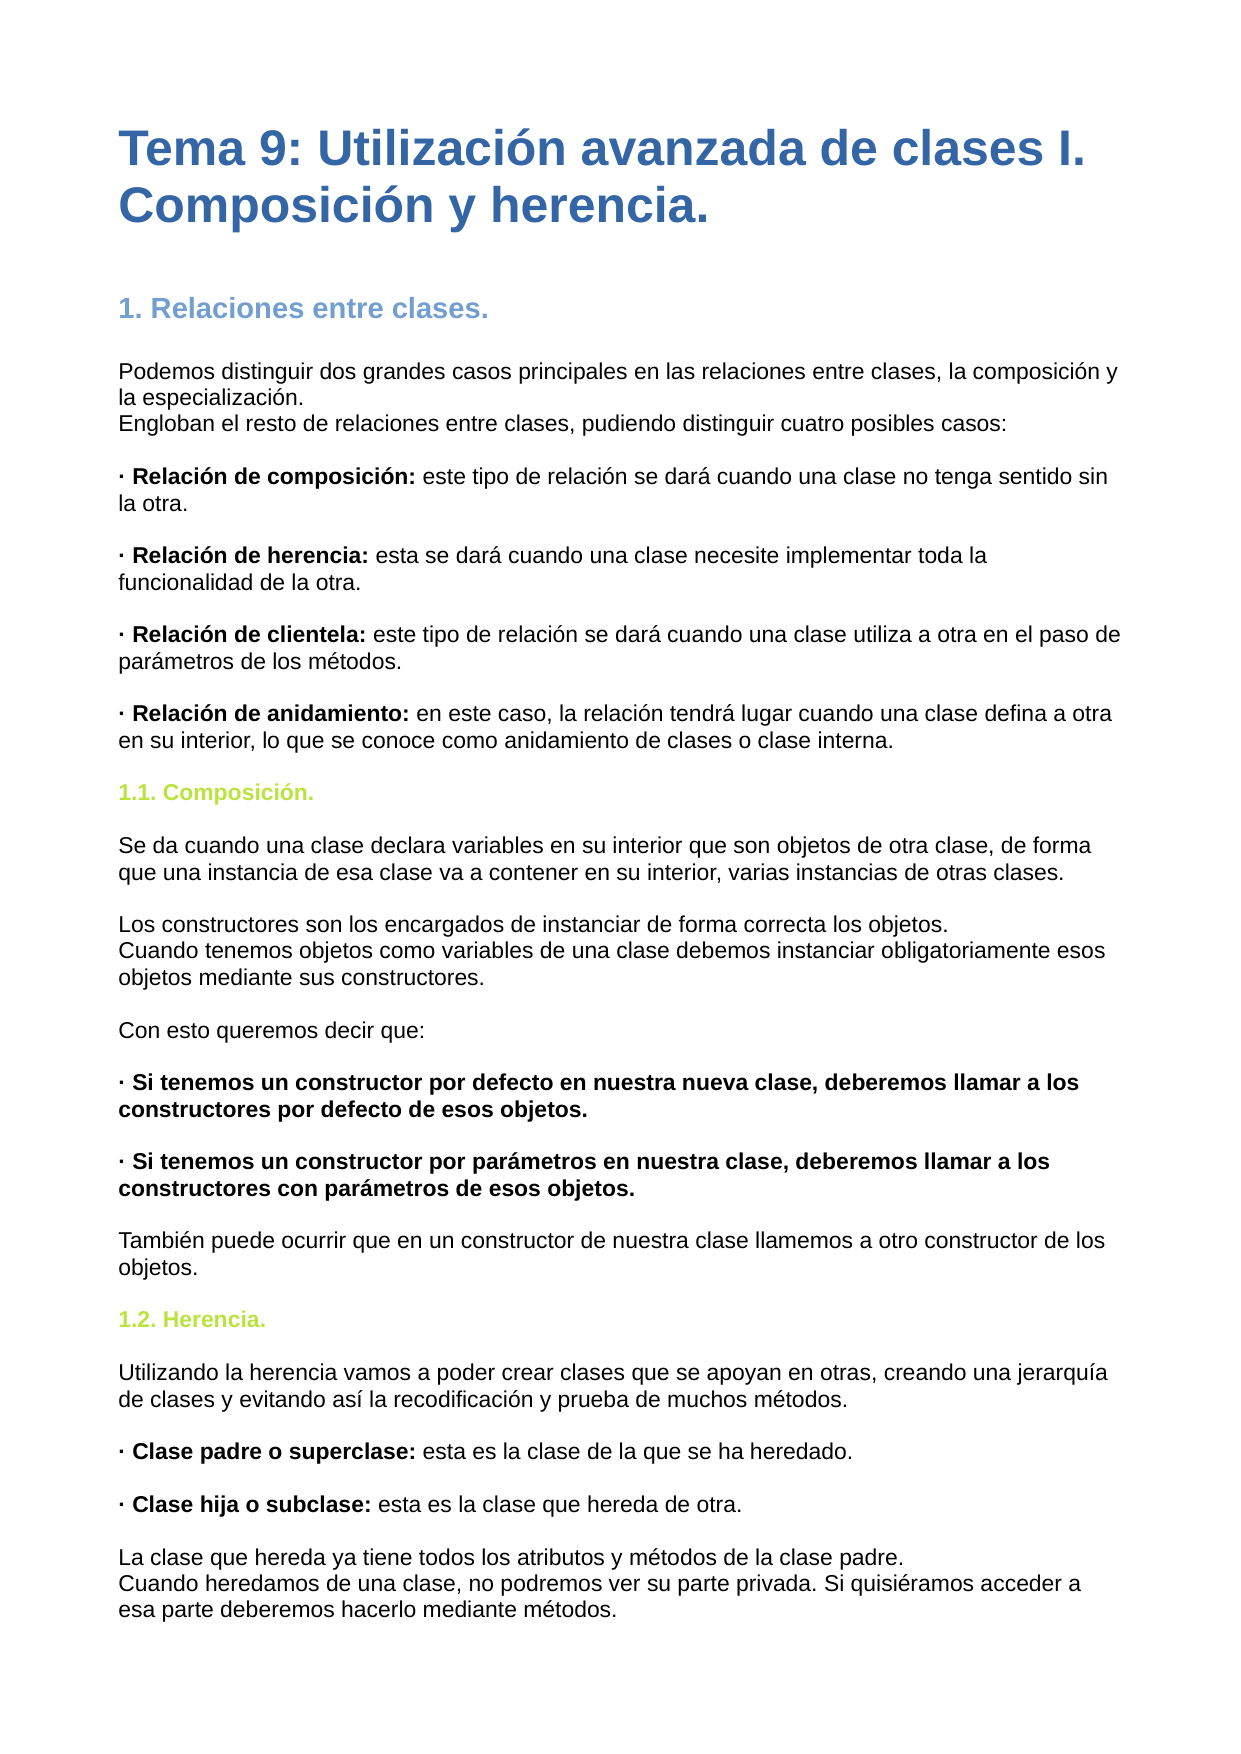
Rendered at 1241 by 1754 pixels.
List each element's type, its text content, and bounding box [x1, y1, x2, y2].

text La clase que hereda ya tiene todos los atributos y métodos de la clase padre. [118, 1544, 1122, 1570]
text · Si tenemos un constructor por parámetros en nuestra clase, deberemos llamar a los constructores con parámetros de esos objetos. [118, 1148, 1122, 1201]
text Engloban el resto de relaciones entre clases, pudiendo distinguir cuatro posibles casos: [118, 410, 1122, 437]
text Utilizando la herencia vamos a poder crear clases que se apoyan en otras, creando una jerarquía de clases y evitando así la recodificación y prueba de muchos métodos. [118, 1359, 1122, 1412]
text También puede ocurrir que en un constructor de nuestra clase llamemos a otro constructor de los objetos. [118, 1227, 1122, 1280]
text · Relación de clientela: este tipo de relación se dará cuando una clase utiliza a otra en el paso de parámetros de los métodos. [118, 621, 1122, 674]
text Podemos distinguir dos grandes casos principales en las relaciones entre clases, la composición y la especialización. [118, 358, 1122, 410]
text · Clase hija o subclase: esta es la clase que hereda de otra. [118, 1491, 1122, 1517]
text · Relación de herencia: esta se dará cuando una clase necesite implementar toda la funcionalidad de la otra. [118, 542, 1122, 595]
text · Si tenemos un constructor por defecto en nuestra nueva clase, deberemos llamar a los constructores por defecto de esos objetos. [118, 1069, 1122, 1122]
text · Relación de composición: este tipo de relación se dará cuando una clase no tenga sentido sin la otra. [118, 463, 1122, 516]
text Los constructores son los encargados de instanciar de forma correcta los objetos. [118, 911, 1122, 937]
text 1.1. Composición. [118, 779, 1122, 806]
text 1. Relaciones entre clases. [118, 291, 1122, 324]
text Tema 9: Utilización avanzada de clases I. Composición y herencia. [118, 118, 1122, 233]
text · Relación de anidamiento: en este caso, la relación tendrá lugar cuando una clase defina a otra en su interior, lo que se conoce como anidamiento de clases o clase interna. [118, 700, 1122, 753]
text · Clase padre o superclase: esta es la clase de la que se ha heredado. [118, 1438, 1122, 1464]
text Se da cuando una clase declara variables en su interior que son objetos de otra clase, de forma que una instancia de esa clase va a contener en su interior, varias instancias de otras clases. [118, 832, 1122, 885]
text Cuando tenemos objetos como variables de una clase debemos instanciar obligatoriamente esos objetos mediante sus constructores. [118, 937, 1122, 990]
text Con esto queremos decir que: [118, 1017, 1122, 1043]
text 1.2. Herencia. [118, 1306, 1122, 1333]
text Cuando heredamos de una clase, no podremos ver su parte privada. Si quisiéramos acceder a esa parte deberemos hacerlo mediante métodos. [118, 1570, 1122, 1623]
